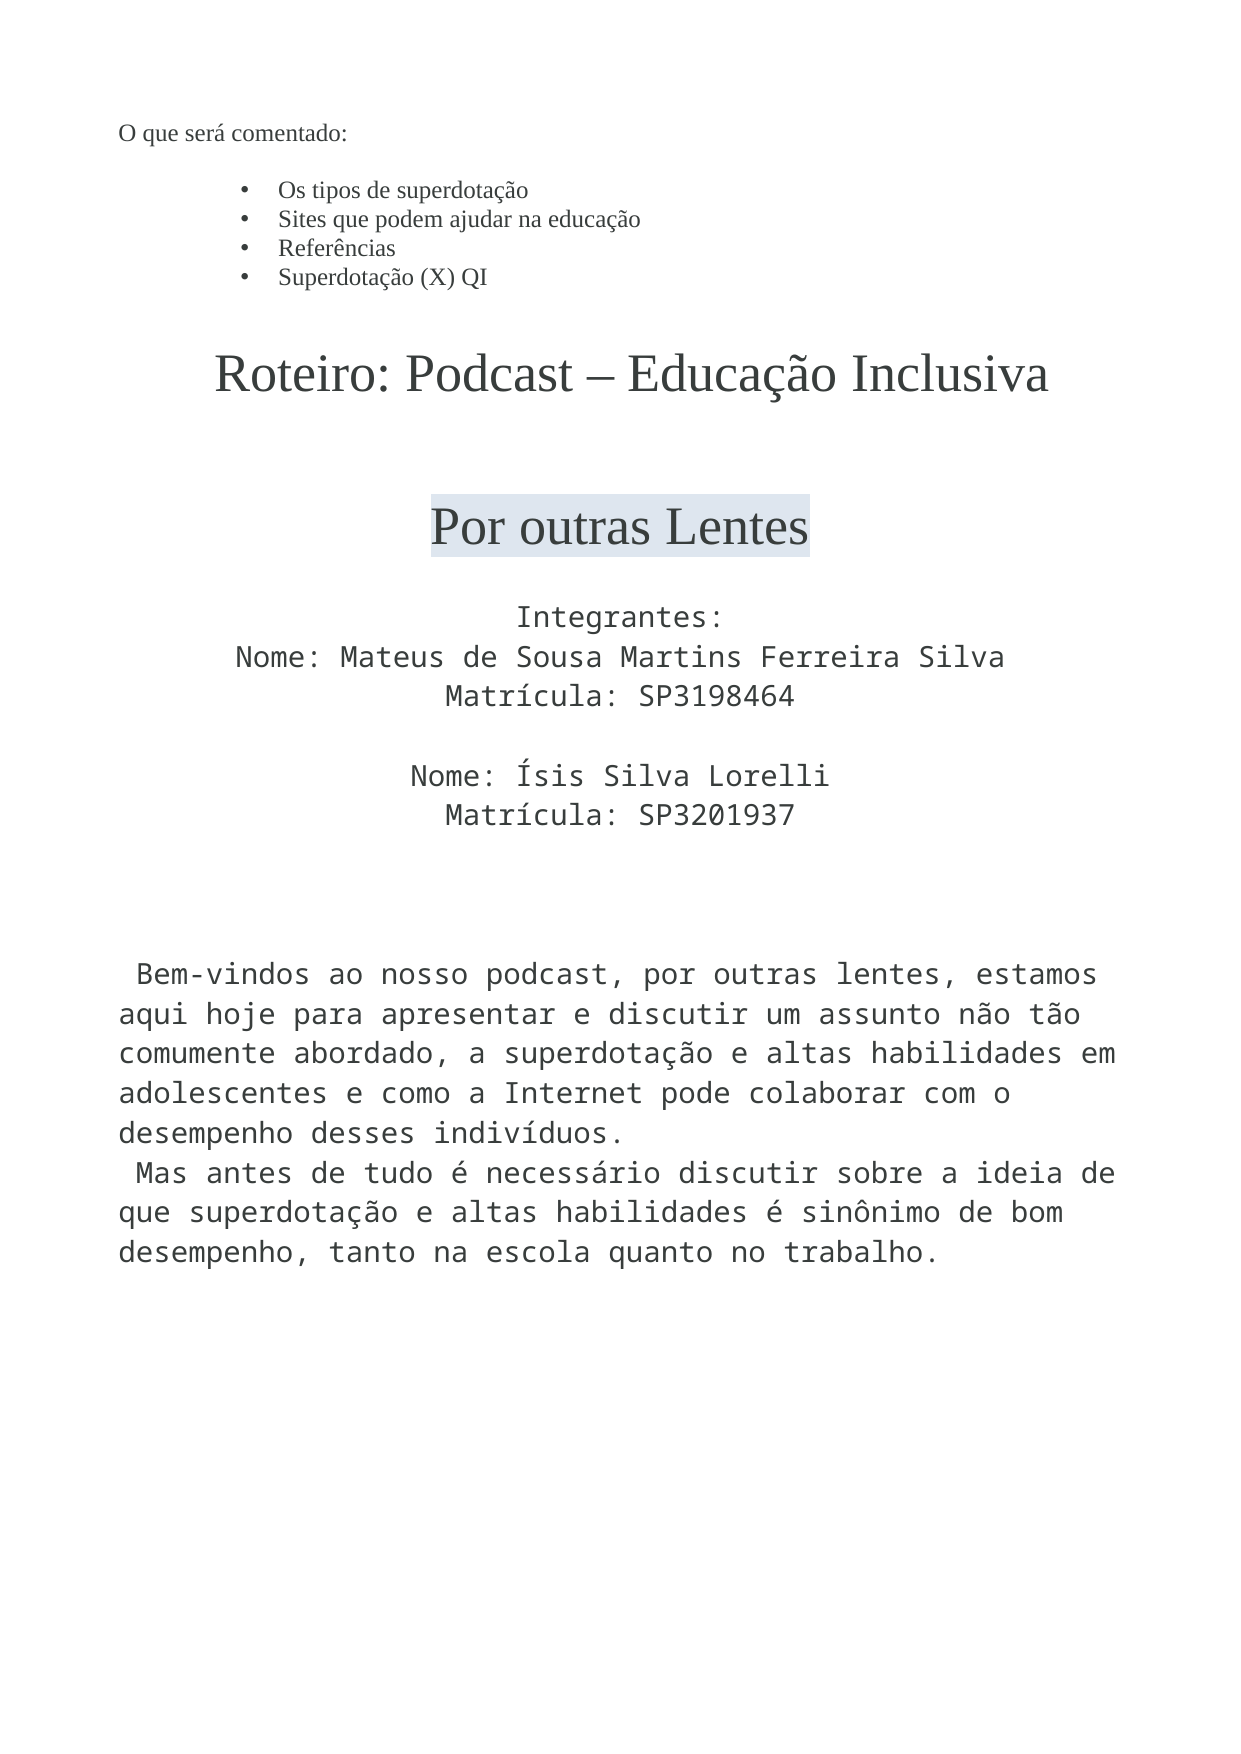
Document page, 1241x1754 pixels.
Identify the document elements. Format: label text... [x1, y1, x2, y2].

text Nome: Mateus de Sousa Martins Ferreira Silva [118, 636, 1122, 676]
list Superdotação (X) QI [240, 262, 1122, 291]
text O que será comentado: [118, 118, 1122, 147]
list Referências [240, 233, 1122, 262]
text Bem-vindos ao nosso podcast, por outras lentes, estamos aqui hoje para apresentar e discutir um assunto não tão comumente abordado, a superdotação e altas habilidades em adolescentes e como a Internet pode colaborar com o desempenho desses indivíduos. [118, 953, 1122, 1152]
text Integrantes: [118, 596, 1122, 636]
text Por outras Lentes [118, 494, 1122, 557]
text Nome: Ísis Silva Lorelli [118, 755, 1122, 795]
list Os tipos de superdotação [240, 176, 1122, 204]
text Roteiro: Podcast – Educação Inclusiva [118, 341, 1122, 432]
text Matrícula: SP3201937 [118, 795, 1122, 834]
text Mas antes de tudo é necessário discutir sobre a ideia de que superdotação e altas habilidades é sinônimo de bom desempenho, tanto na escola quanto no trabalho. [118, 1152, 1122, 1271]
text Matrícula: SP3198464 [118, 676, 1122, 755]
list Sites que podem ajudar na educação [240, 204, 1122, 233]
